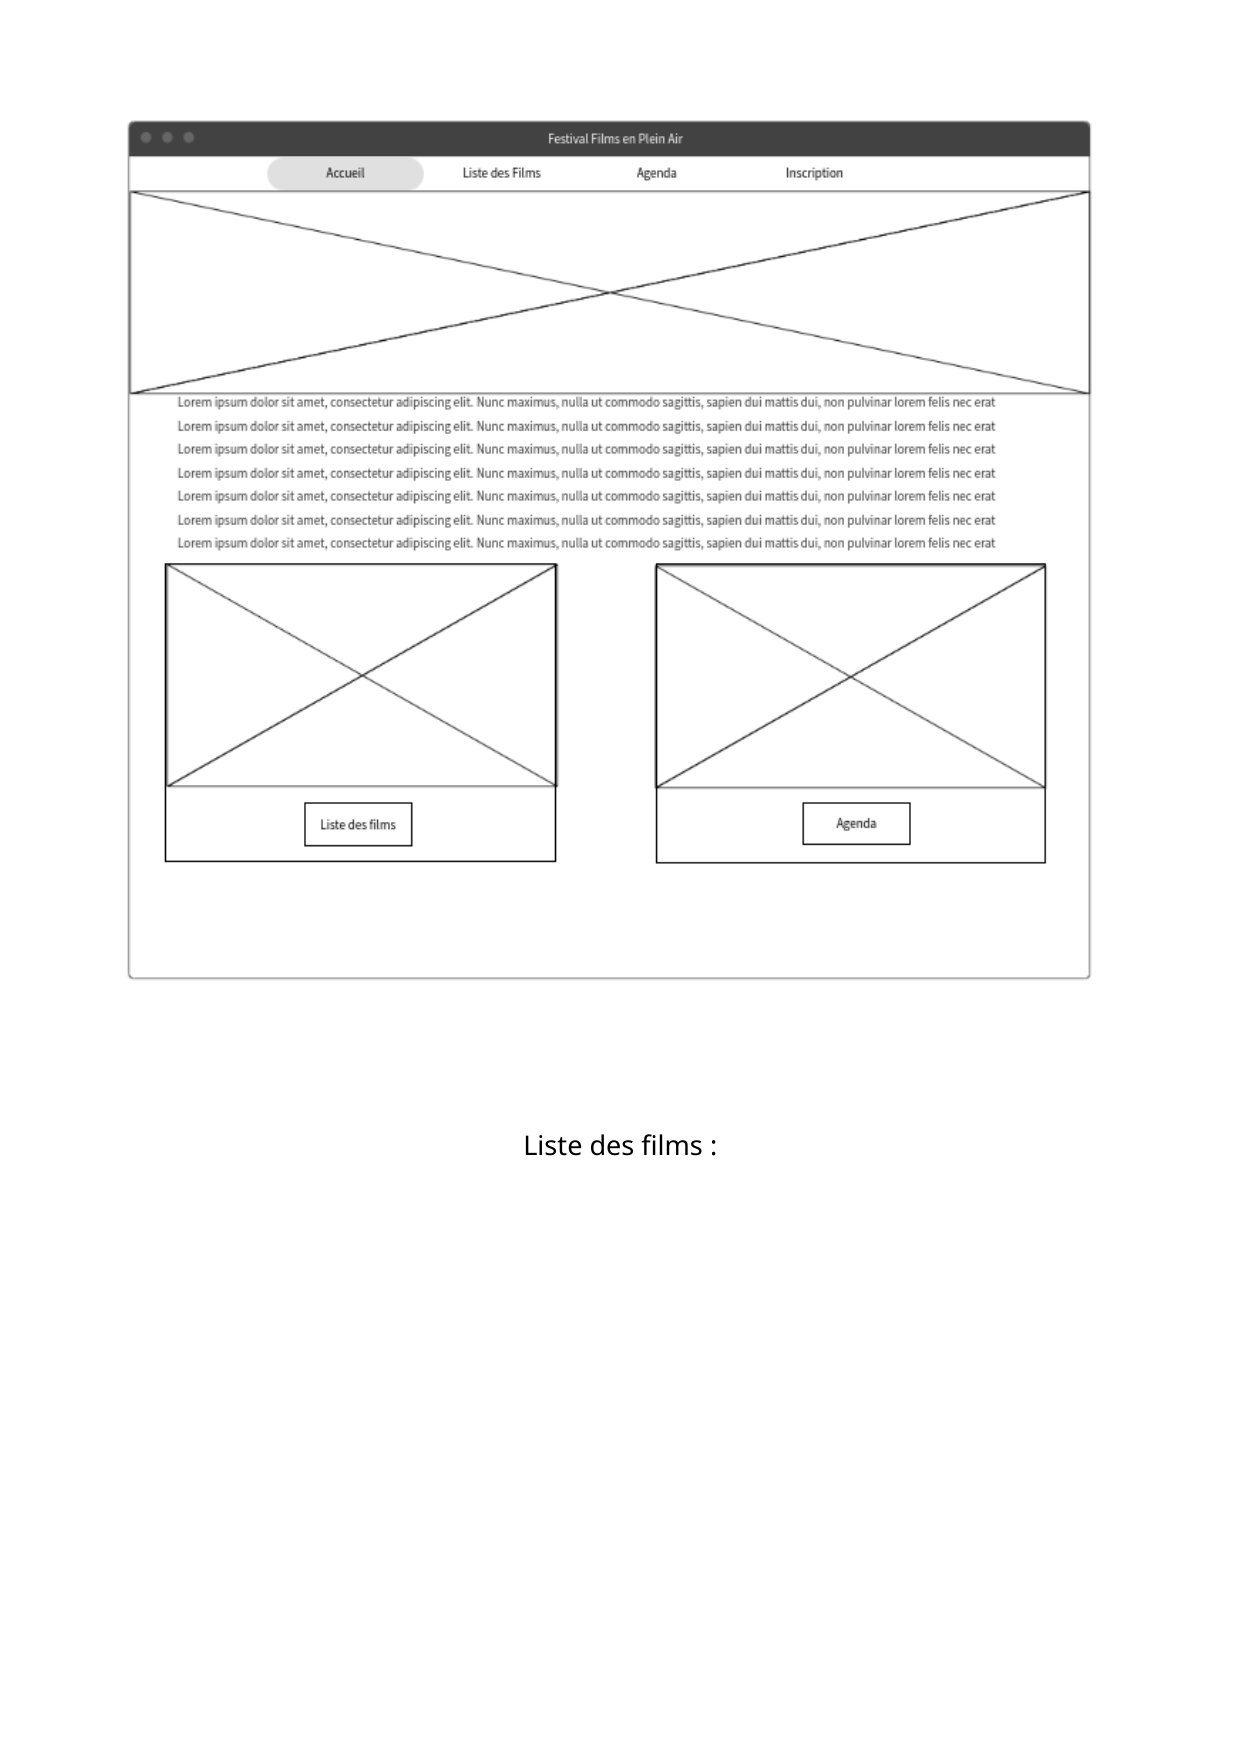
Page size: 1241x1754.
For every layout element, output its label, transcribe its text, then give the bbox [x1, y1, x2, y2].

picture [118, 118, 1123, 1016]
text Liste des films : [118, 1126, 1122, 1163]
